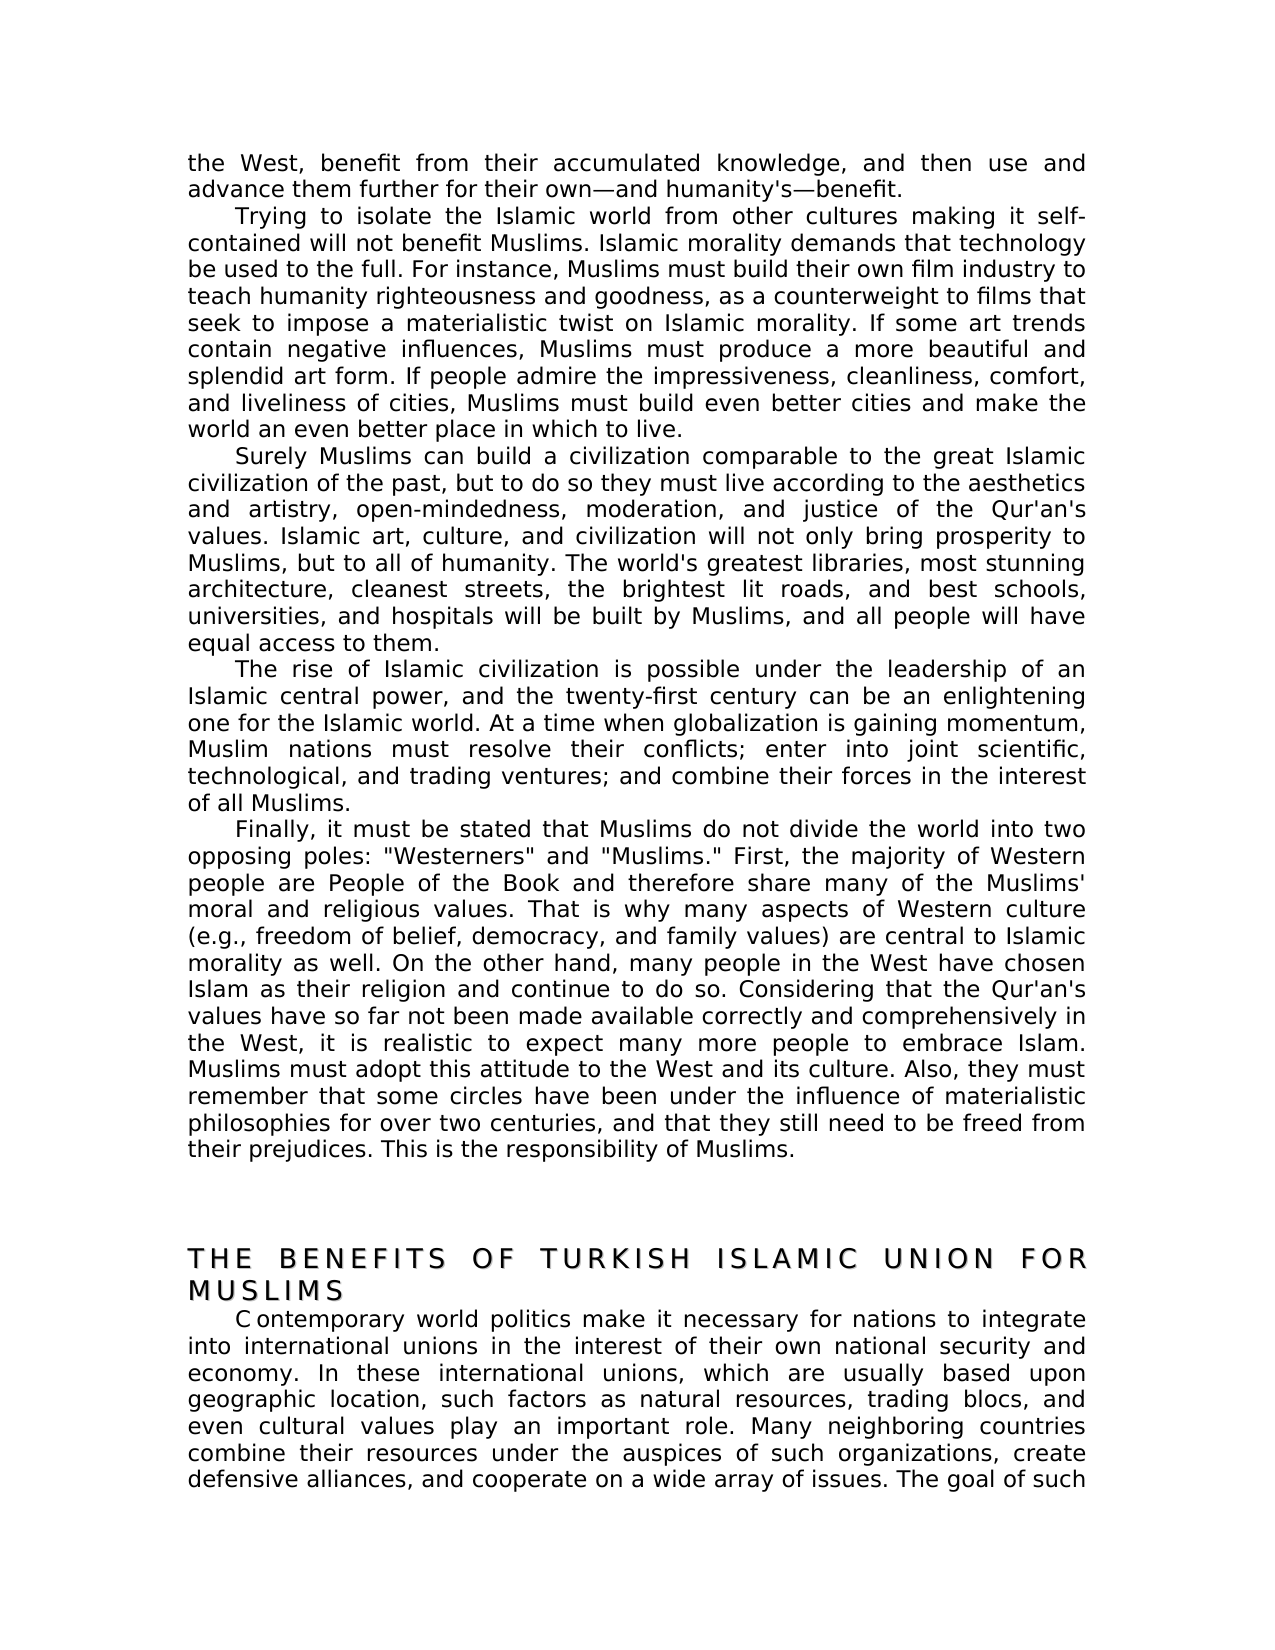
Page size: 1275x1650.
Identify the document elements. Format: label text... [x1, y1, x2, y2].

text Contemporary world politics make it necessary for nations to integrate into international unions in the interest of their own national security and economy. In these international unions, which are usually based upon geographic location, such factors as natural resources, trading blocs, and even cultural values play an important role. Many neighboring countries combine their resources under the auspices of such organizations, create defensive alliances, and cooperate on a wide array of issues. The goal of such [187, 1306, 1087, 1493]
text The rise of Islamic civilization is possible under the leadership of an Islamic central power, and the twenty-first century can be an enlightening one for the Islamic world. At a time when globalization is gaining momentum, Muslim nations must resolve their conflicts; enter into joint scientific, technological, and trading ventures; and combine their forces in the interest of all Muslims. [187, 657, 1087, 817]
text THE BENEFITS OF TURKISH ISLAMIC UNION FOR MUSLIMS [187, 1243, 1087, 1306]
text Surely Muslims can build a civilization comparable to the great Islamic civilization of the past, but to do so they must live according to the aesthetics and artistry, open-mindedness, moderation, and justice of the Qur'an's values. Islamic art, culture, and civilization will not only bring prosperity to Muslims, but to all of humanity. The world's greatest libraries, most stunning architecture, cleanest streets, the brightest lit roads, and best schools, universities, and hospitals will be built by Muslims, and all people will have equal access to them. [187, 443, 1087, 657]
text Trying to isolate the Islamic world from other cultures making it self-contained will not benefit Muslims. Islamic morality demands that technology be used to the full. For instance, Muslims must build their own film industry to teach humanity righteousness and goodness, as a counterweight to films that seek to impose a materialistic twist on Islamic morality. If some art trends contain negative influences, Muslims must produce a more beautiful and splendid art form. If people admire the impressiveness, cleanliness, comfort, and liveliness of cities, Muslims must build even better cities and make the world an even better place in which to live. [187, 203, 1087, 443]
text the West, benefit from their accumulated knowledge, and then use and advance them further for their own—and humanity's—benefit. [187, 150, 1087, 203]
text Finally, it must be stated that Muslims do not divide the world into two opposing poles: "Westerners" and "Muslims." First, the majority of Western people are People of the Book and therefore share many of the Muslims' moral and religious values. That is why many aspects of Western culture (e.g., freedom of belief, democracy, and family values) are central to Islamic morality as well. On the other hand, many people in the West have chosen Islam as their religion and continue to do so. Considering that the Qur'an's values have so far not been made available correctly and comprehensively in the West, it is realistic to expect many more people to embrace Islam. Muslims must adopt this attitude to the West and its culture. Also, they must remember that some circles have been under the influence of materialistic philosophies for over two centuries, and that they still need to be freed from their prejudices. This is the responsibility of Muslims. [187, 817, 1087, 1163]
